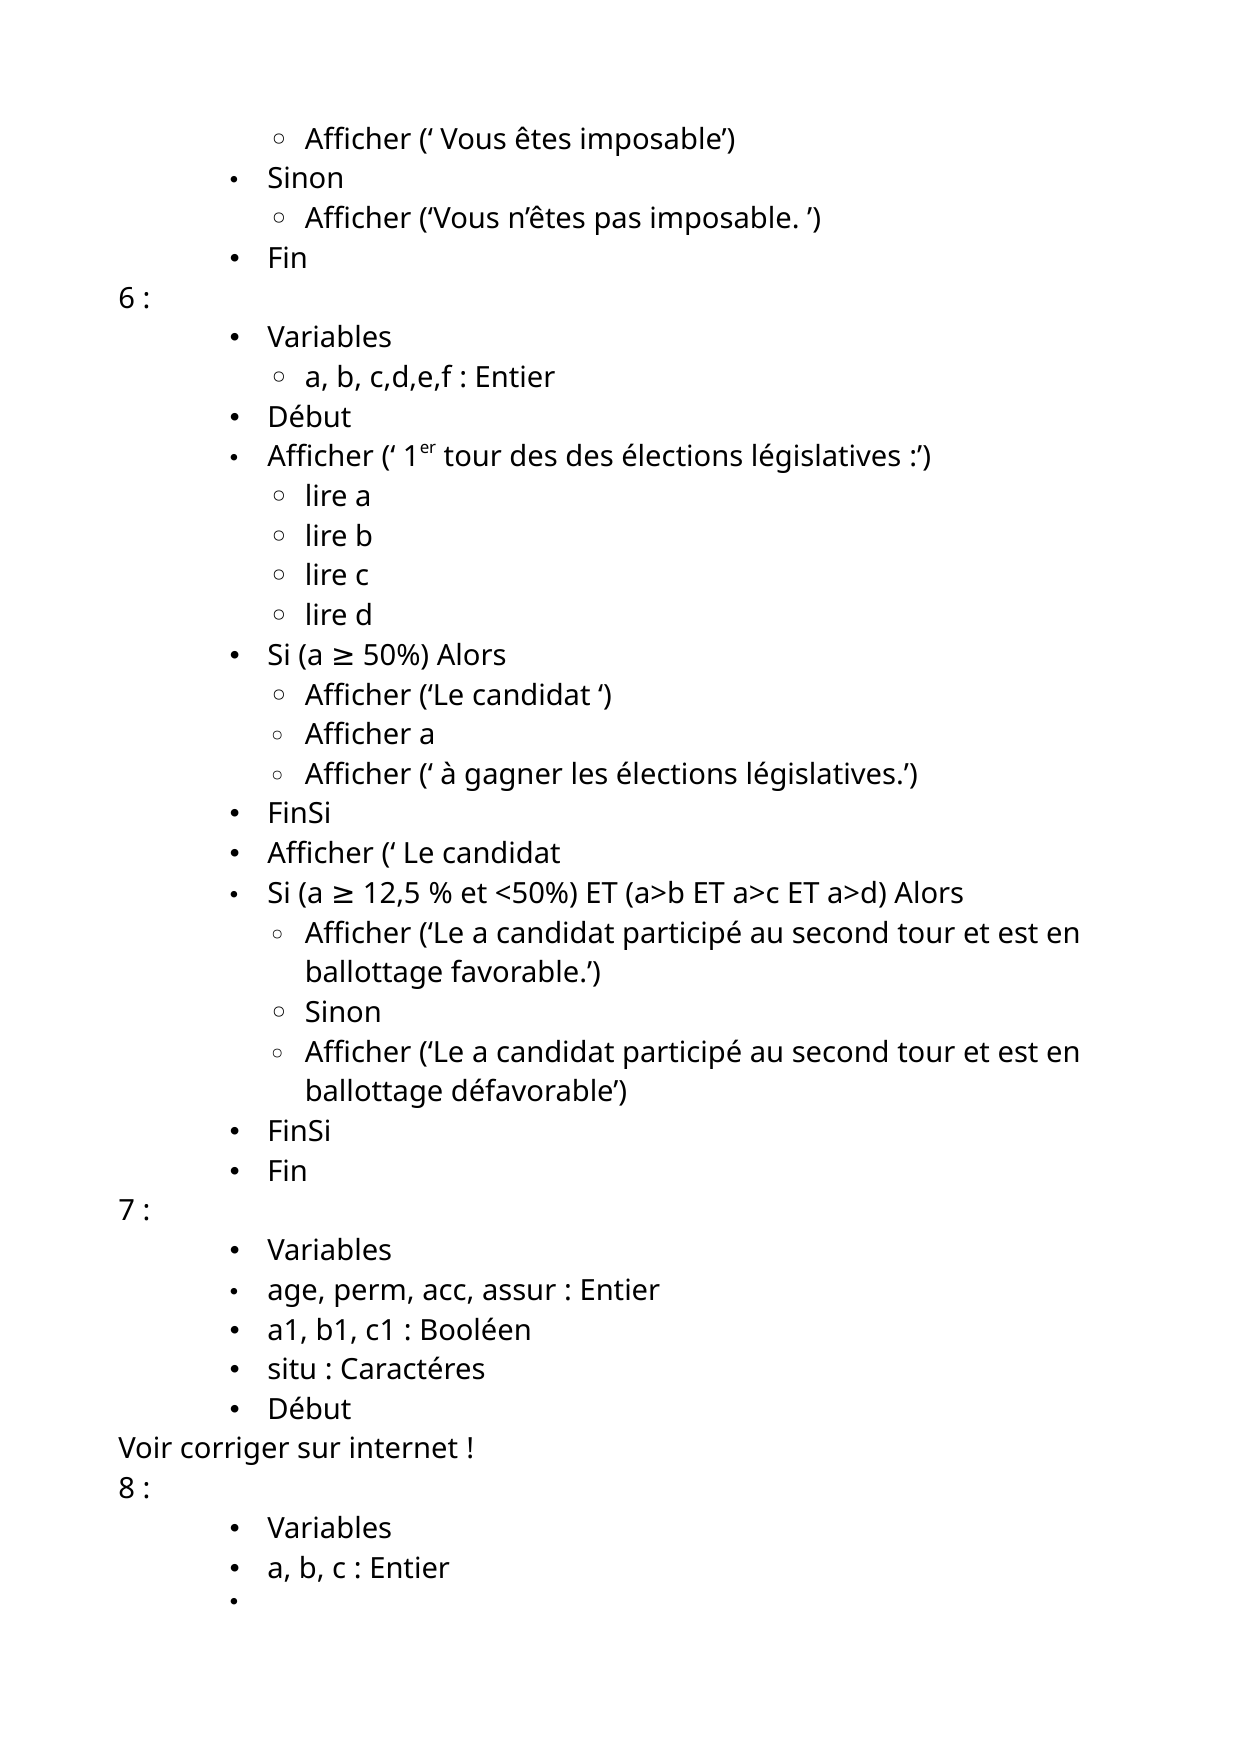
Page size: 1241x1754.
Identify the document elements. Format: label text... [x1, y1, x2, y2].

text 8 : [118, 1467, 1122, 1507]
list age, perm, acc, assur : Entier [229, 1269, 1122, 1309]
list Fin [229, 237, 1122, 277]
list Afficher (‘Le candidat ‘) [267, 674, 1122, 713]
list Afficher (‘ Le candidat [229, 832, 1122, 872]
list Afficher (‘Le a candidat participé au second tour et est en ballottage favorable.’) [267, 912, 1122, 991]
list Afficher (‘ 1er tour des des élections législatives :’) [229, 436, 1122, 475]
text 6 : [118, 277, 1122, 317]
text Voir corriger sur internet ! [118, 1428, 1122, 1467]
list Afficher (‘ à gagner les élections législatives.’) [267, 753, 1122, 793]
list Afficher (‘Le a candidat participé au second tour et est en ballottage défavorable’) [267, 1031, 1122, 1110]
text 7 : [118, 1190, 1122, 1229]
list FinSi [229, 793, 1122, 832]
list Début [229, 1388, 1122, 1428]
list Si (a ≥ 50%) Alors [229, 634, 1122, 674]
list Sinon [229, 158, 1122, 197]
list Afficher a [267, 713, 1122, 753]
list Début [229, 396, 1122, 436]
list lire a [267, 475, 1122, 515]
list Afficher (‘Vous n’êtes pas imposable. ’) [267, 197, 1122, 237]
list Variables [229, 317, 1122, 356]
list Fin [229, 1150, 1122, 1190]
list situ : Caractéres [229, 1348, 1122, 1388]
list a, b, c,d,e,f : Entier [267, 356, 1122, 396]
list Variables [229, 1229, 1122, 1269]
list FinSi [229, 1110, 1122, 1150]
list lire b [267, 515, 1122, 555]
list lire c [267, 555, 1122, 594]
list Afficher (‘ Vous êtes imposable’) [267, 118, 1122, 158]
list Sinon [267, 991, 1122, 1031]
list a1, b1, c1 : Booléen [229, 1309, 1122, 1348]
list a, b, c : Entier [229, 1547, 1122, 1587]
list Variables [229, 1507, 1122, 1547]
list Si (a ≥ 12,5 % et <50%) ET (a>b ET a>c ET a>d) Alors [229, 872, 1122, 912]
list lire d [267, 594, 1122, 634]
